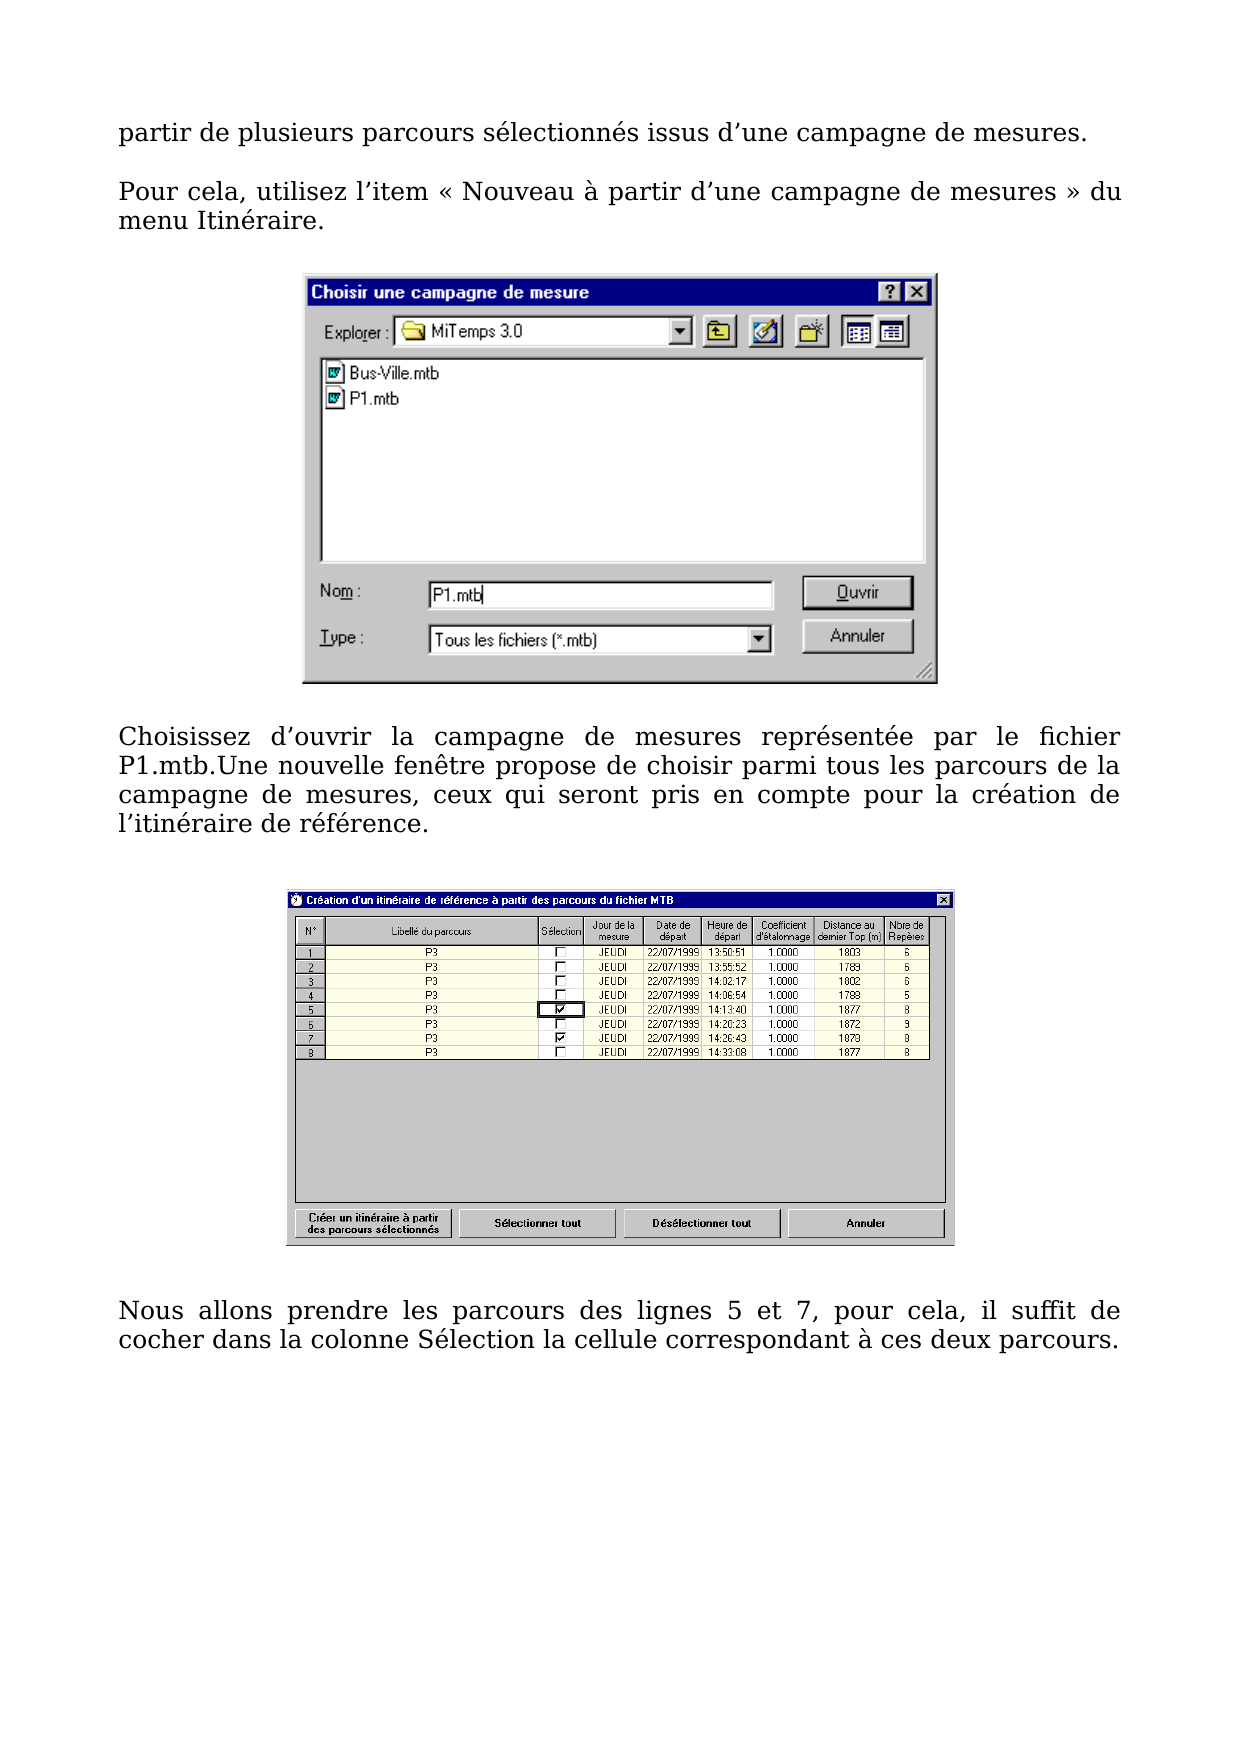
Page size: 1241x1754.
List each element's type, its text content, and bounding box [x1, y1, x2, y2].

text Pour cela, utilisez l’item « Nouveau à partir d’une campagne de mesures » du menu Itinéraire. [118, 177, 1122, 235]
picture [302, 273, 938, 684]
picture [285, 889, 955, 1246]
text Choisissez d’ouvrir la campagne de mesures représentée par le fichier P1.mtb.Une nouvelle fenêtre propose de choisir parmi tous les parcours de la campagne de mesures, ceux qui seront pris en compte pour la création de l’itinéraire de référence. [118, 722, 1122, 839]
text partir de plusieurs parcours sélectionnés issus d’une campagne de mesures. [118, 118, 1122, 147]
text Nous allons prendre les parcours des lignes 5 et 7, pour cela, il suffit de cocher dans la colonne Sélection la cellule correspondant à ces deux parcours. [118, 1296, 1122, 1355]
